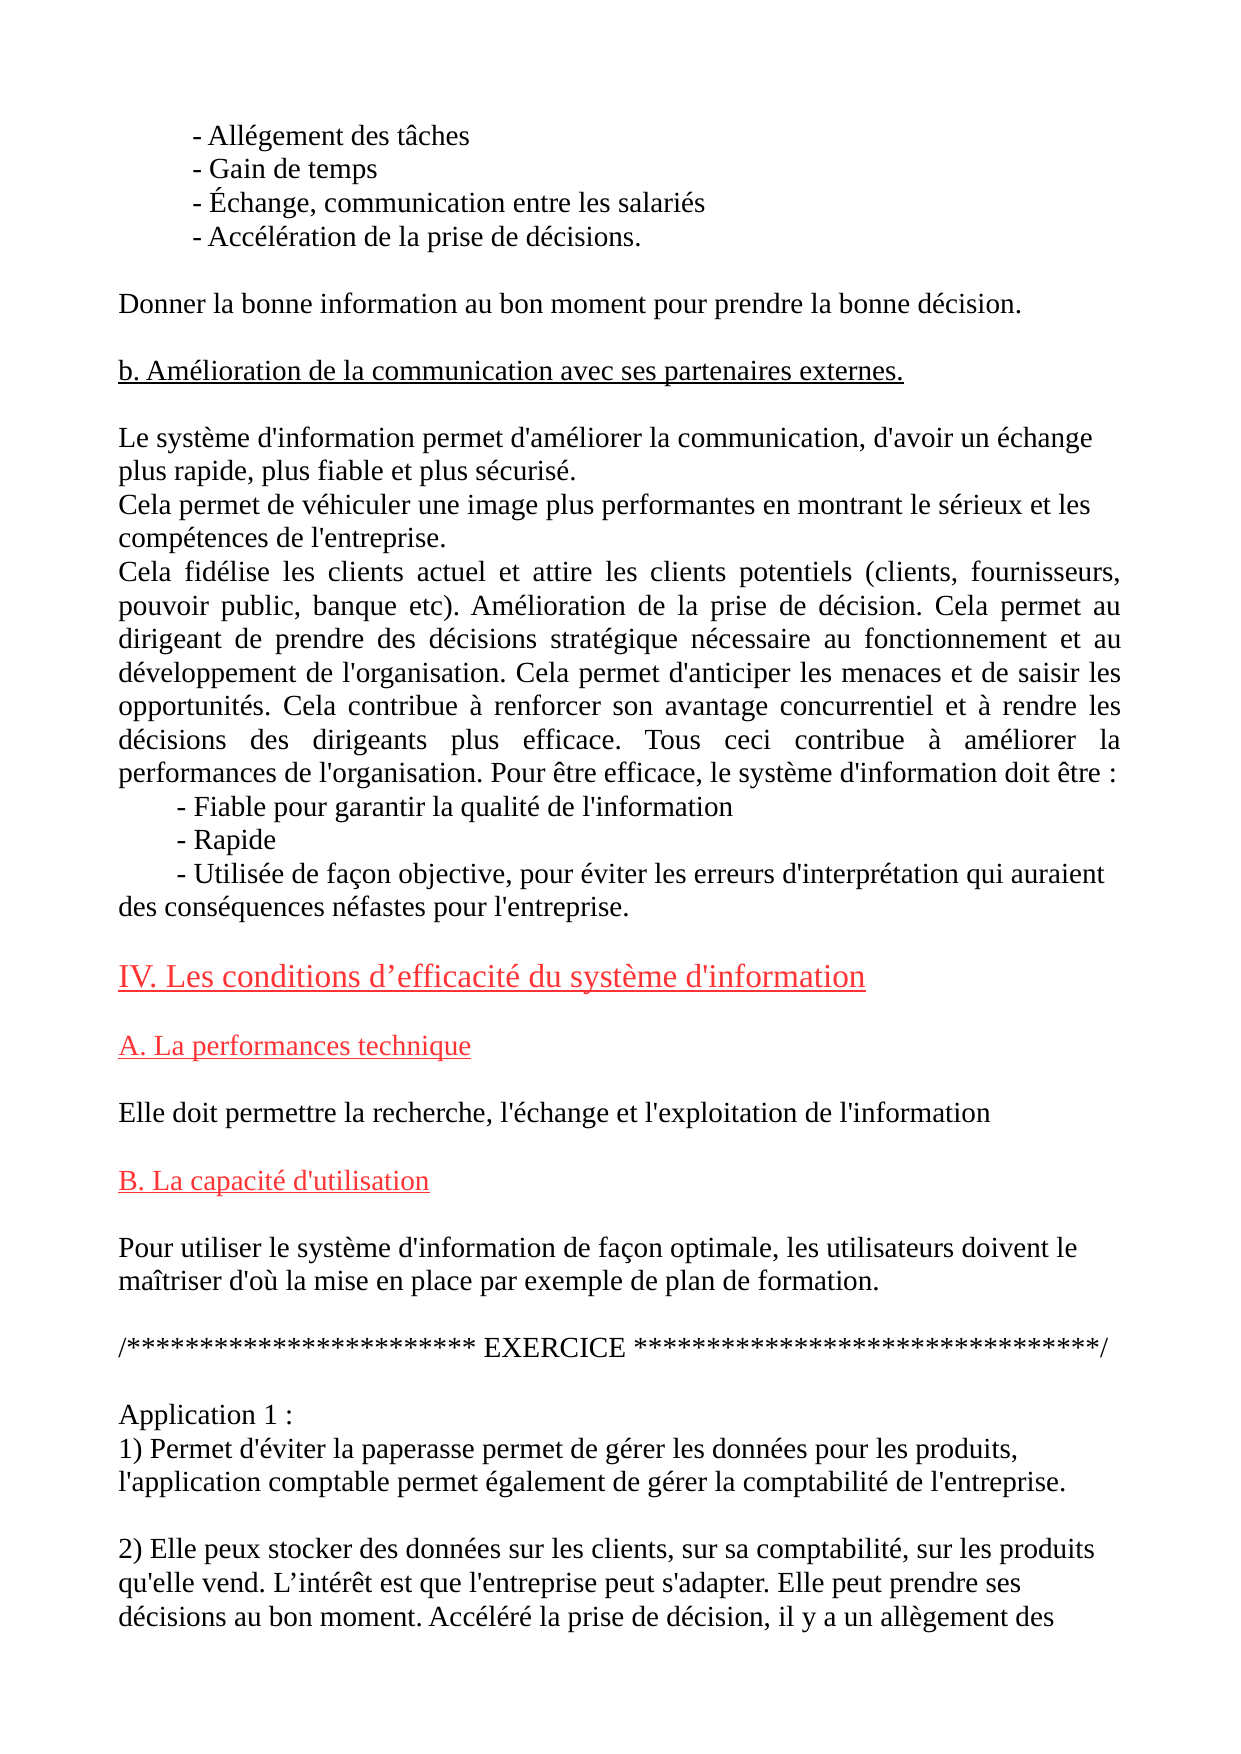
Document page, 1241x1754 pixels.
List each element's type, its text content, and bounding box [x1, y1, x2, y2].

text b. Amélioration de la communication avec ses partenaires externes. [118, 353, 1122, 386]
text Donner la bonne information au bon moment pour prendre la bonne décision. [118, 286, 1122, 319]
text 2) Elle peux stocker des données sur les clients, sur sa comptabilité, sur les produits qu'elle vend. L’intérêt est que l'entreprise peut s'adapter. Elle peut prendre ses décisions au bon moment. Accéléré la prise de décision, il y a un allègement des [118, 1532, 1122, 1632]
text 1) Permet d'éviter la paperasse permet de gérer les données pour les produits, l'application comptable permet également de gérer la comptabilité de l'entreprise. [118, 1431, 1122, 1498]
text IV. Les conditions d’efficacité du système d'information [118, 957, 1122, 995]
text Pour utiliser le système d'information de façon optimale, les utilisateurs doivent le maîtriser d'où la mise en place par exemple de plan de formation. [118, 1230, 1122, 1297]
text - Rapide [118, 822, 1122, 856]
text A. La performances technique [118, 1028, 1122, 1062]
text - Échange, communication entre les salariés [118, 185, 1122, 219]
text - Accélération de la prise de décisions. [118, 219, 1122, 252]
text /************************ EXERCICE ********************************/ [118, 1330, 1122, 1364]
text - Allégement des tâches [118, 118, 1122, 152]
text Application 1 : [118, 1397, 1122, 1431]
text Cela fidélise les clients actuel et attire les clients potentiels (clients, fournisseurs, pouvoir public, banque etc). Amélioration de la prise de décision. Cela permet au dirigeant de prendre des décisions stratégique nécessaire au fonctionnement et au développement de l'organisation. Cela permet d'anticiper les menaces et de saisir les opportunités. Cela contribue à renforcer son avantage concurrentiel et à rendre les décisions des dirigeants plus efficace. Tous ceci contribue à améliorer la performances de l'organisation. Pour être efficace, le système d'information doit être : [118, 554, 1122, 789]
text - Fiable pour garantir la qualité de l'information [118, 789, 1122, 822]
text Elle doit permettre la recherche, l'échange et l'exploitation de l'information [118, 1096, 1122, 1129]
text B. La capacité d'utilisation [118, 1163, 1122, 1196]
text - Gain de temps [118, 152, 1122, 185]
text Le système d'information permet d'améliorer la communication, d'avoir un échange plus rapide, plus fiable et plus sécurisé. Cela permet de véhiculer une image plus performantes en montrant le sérieux et les compétences de l'entreprise. [118, 420, 1122, 554]
text - Utilisée de façon objective, pour éviter les erreurs d'interprétation qui auraient des conséquences néfastes pour l'entreprise. [118, 856, 1122, 923]
